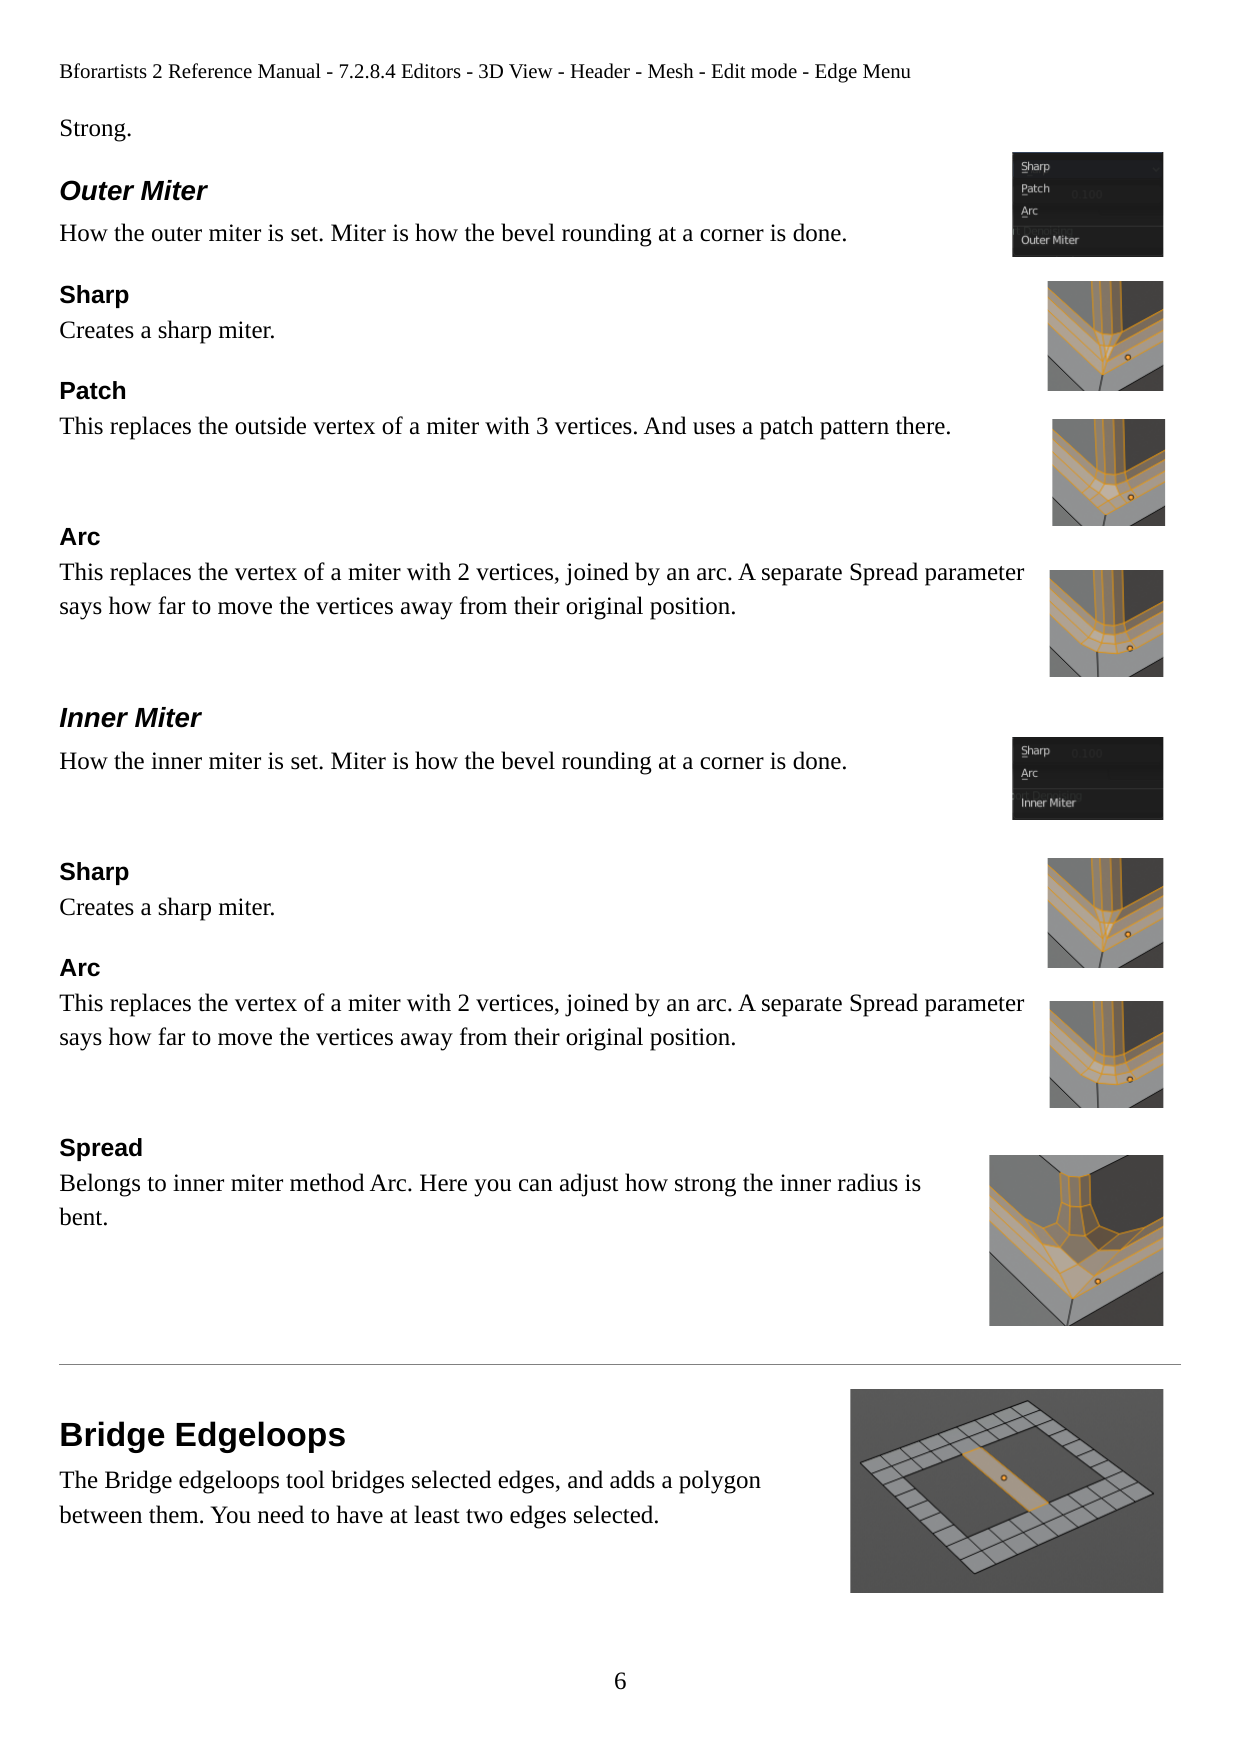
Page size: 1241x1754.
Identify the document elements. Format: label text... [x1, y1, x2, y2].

text [1164, 315, 1181, 344]
picture [1049, 570, 1164, 677]
subtitle Sharp [59, 280, 1181, 309]
subtitle Inner Miter [59, 702, 1181, 734]
text This replaces the vertex of a miter with 2 vertices, joined by an arc. A separate Spread parameter says how far to move the vertices away from their original position. [59, 988, 1181, 1051]
text Creates a sharp miter. [59, 315, 1047, 344]
picture [1052, 419, 1166, 526]
picture [989, 1155, 1164, 1326]
text How the inner miter is set. Miter is how the bevel rounding at a corner is done. [59, 746, 1012, 775]
picture [1049, 1001, 1164, 1108]
subtitle Arc [59, 953, 1181, 982]
text The Bridge edgeloops tool bridges selected edges, and adds a polygon between them. You need to have at least two edges selected. [59, 1466, 850, 1529]
subtitle Arc [59, 522, 1181, 550]
subtitle [1164, 174, 1181, 206]
picture [1012, 152, 1164, 257]
picture [1047, 281, 1164, 391]
subtitle [1164, 1414, 1181, 1453]
picture [1047, 858, 1164, 968]
subtitle Bridge Edgeloops [59, 1414, 850, 1453]
picture [1012, 737, 1164, 820]
text This replaces the outside vertex of a miter with 3 vertices. And uses a patch pattern there. [59, 411, 1181, 440]
subtitle Sharp [59, 857, 1181, 885]
text Strong. [59, 113, 1181, 141]
subtitle Patch [59, 376, 1181, 405]
text Belongs to inner miter method Arc. Here you can adjust how strong the inner radius is bent. [59, 1168, 989, 1231]
text This replaces the vertex of a miter with 2 vertices, joined by an arc. A separate Spread parameter says how far to move the vertices away from their original position. [59, 557, 1181, 620]
text How the outer miter is set. Miter is how the bevel rounding at a corner is done. [59, 218, 1012, 247]
subtitle Spread [59, 1133, 1181, 1162]
picture [850, 1389, 1164, 1593]
text Creates a sharp miter. [59, 892, 1047, 920]
text [1164, 892, 1181, 920]
subtitle Outer Miter [59, 174, 1012, 206]
